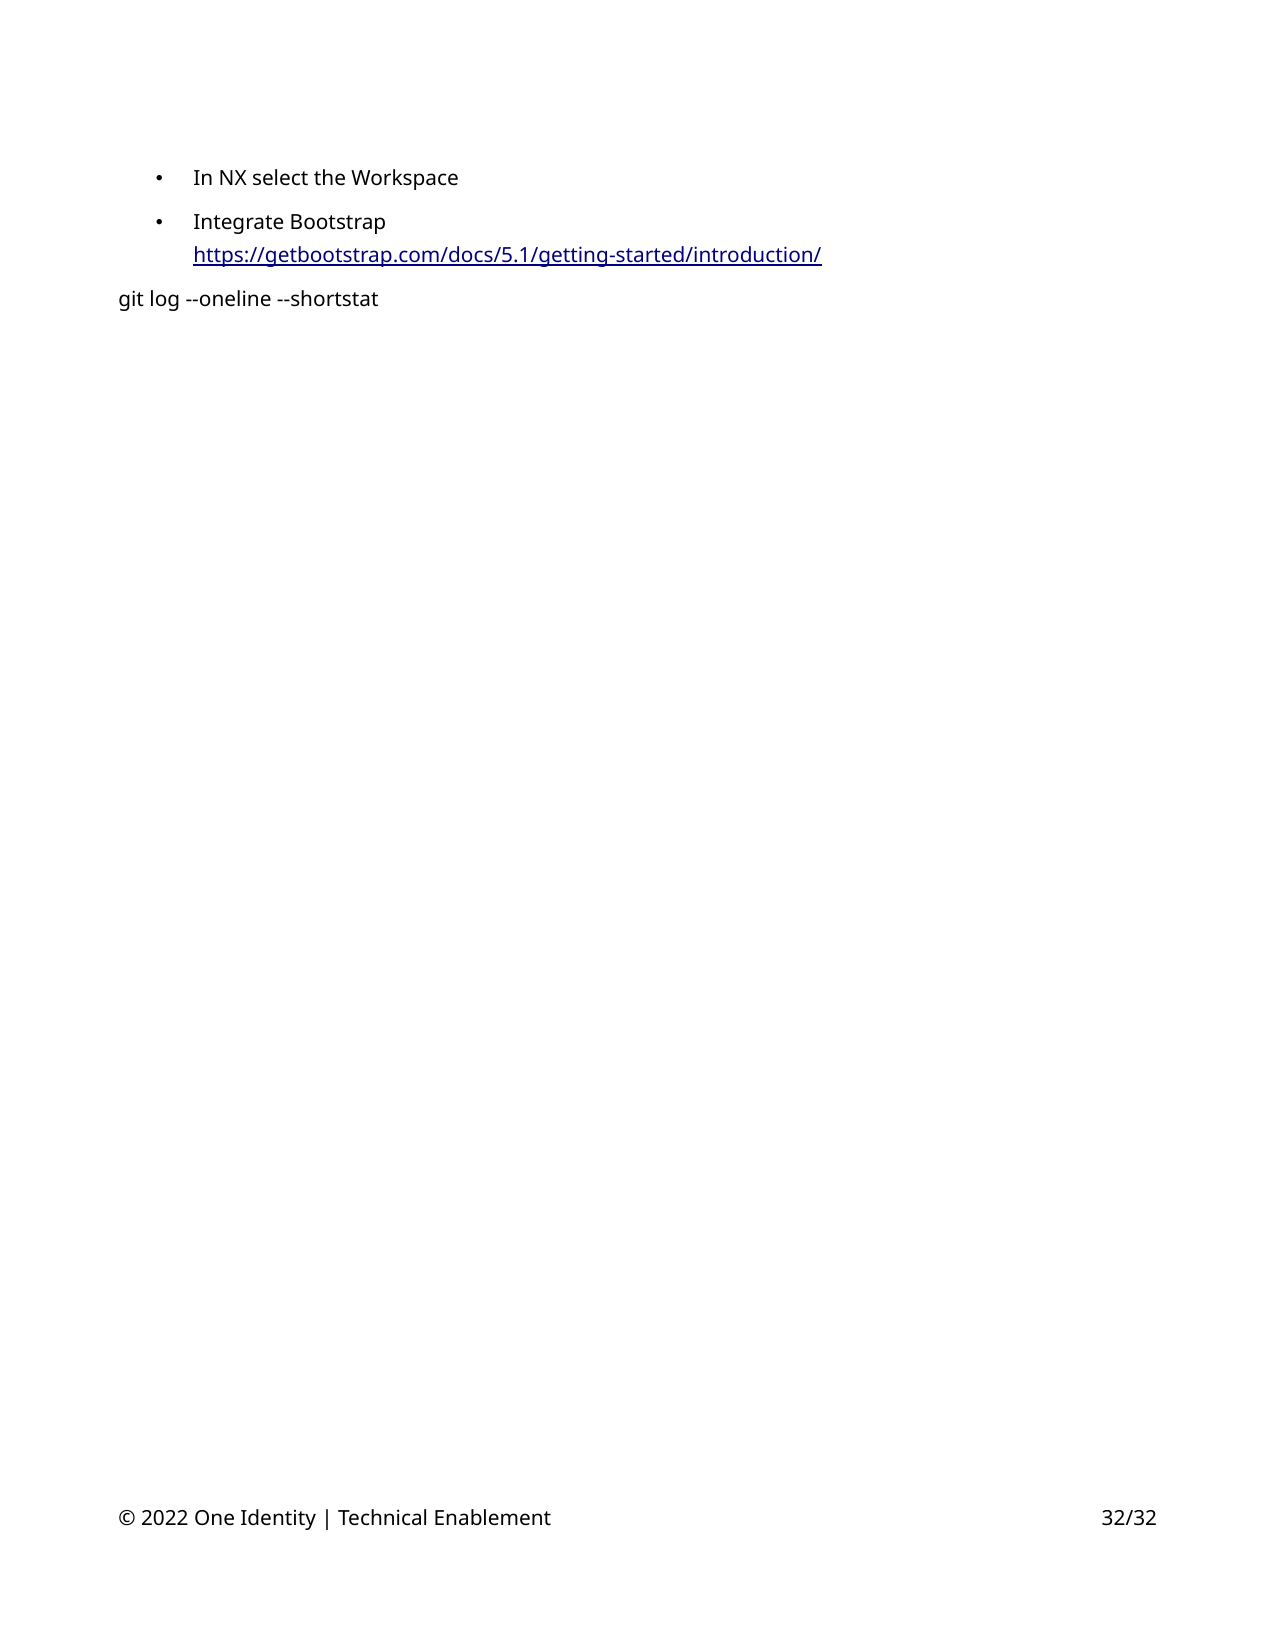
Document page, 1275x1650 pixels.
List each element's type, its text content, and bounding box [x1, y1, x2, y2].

list Integrate Bootstrap https://getbootstrap.com/docs/5.1/getting-started/introduction/ [156, 207, 1157, 268]
list In NX select the Workspace [156, 163, 1157, 191]
text git log --oneline --shortstat [118, 284, 1157, 313]
